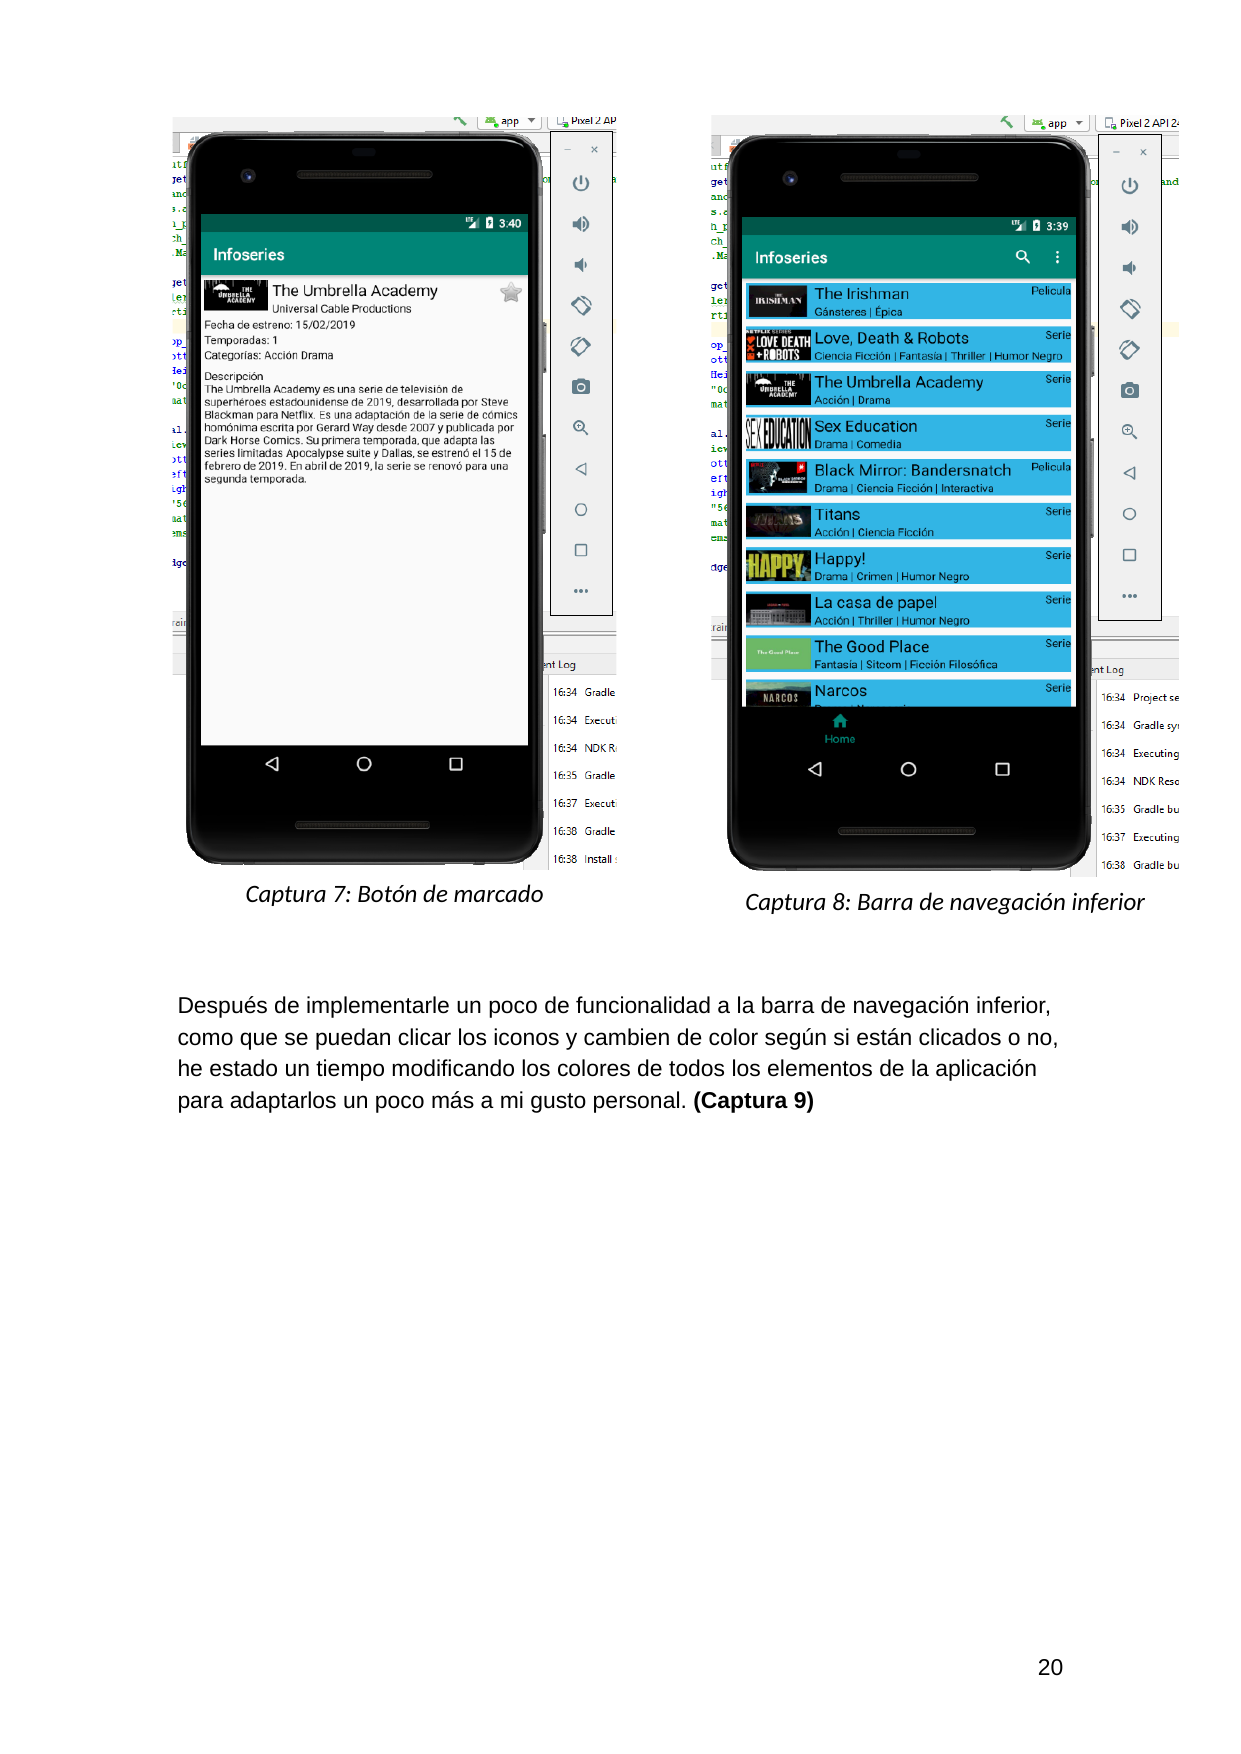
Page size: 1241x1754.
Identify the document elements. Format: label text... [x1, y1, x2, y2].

text Después de implementarle un poco de funcionalidad a la barra de navegación inferior, como que se puedan clicar los iconos y cambien de color según si están clicados o no, he estado un tiempo modificando los colores de todos los elementos de la aplicación para adaptarlos un poco más a mi gusto personal. (Captura 9) [177, 992, 1063, 1113]
text Captura 8: Barra de navegación inferior [711, 877, 1179, 916]
picture [172, 117, 617, 870]
text Captura 7: Botón de marcado [173, 870, 616, 908]
picture [711, 115, 1179, 877]
